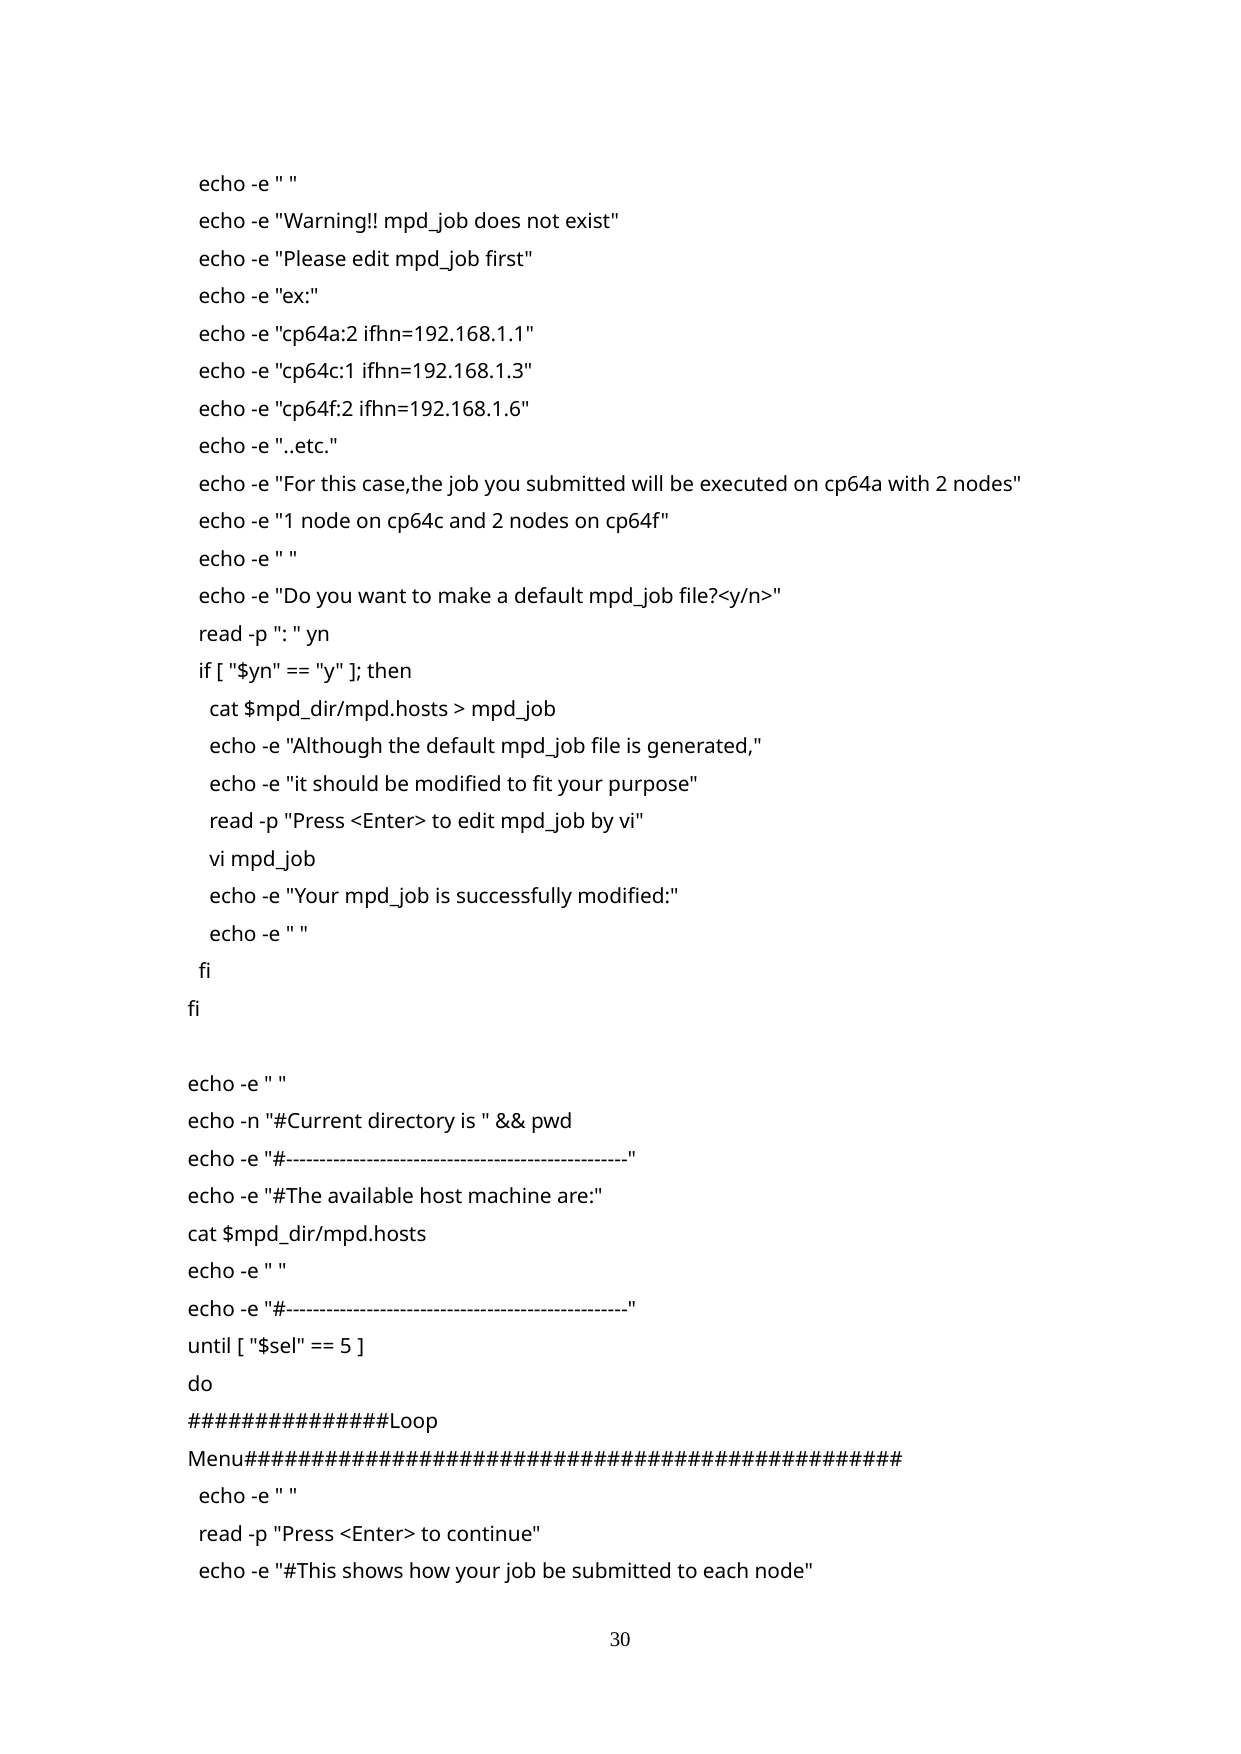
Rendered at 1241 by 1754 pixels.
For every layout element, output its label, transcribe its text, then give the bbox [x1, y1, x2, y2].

text echo -e "it should be modified to fit your purpose" [187, 764, 1053, 802]
text echo -e " " [187, 914, 1053, 952]
text echo -e "cp64f:2 ifhn=192.168.1.6" [187, 389, 1053, 427]
text echo -e "cp64c:1 ifhn=192.168.1.3" [187, 352, 1053, 389]
text echo -e "#---------------------------------------------------" [187, 1139, 1053, 1177]
text echo -e "Please edit mpd_job first" [187, 239, 1053, 277]
text ###############Loop Menu################################################# [187, 1402, 1053, 1477]
text read -p "Press <Enter> to edit mpd_job by vi" [187, 802, 1053, 839]
text echo -e "Do you want to make a default mpd_job file?<y/n>" [187, 577, 1053, 614]
text if [ "$yn" == "y" ]; then [187, 652, 1053, 689]
text echo -e "Warning!! mpd_job does not exist" [187, 202, 1053, 239]
text read -p "Press <Enter> to continue" [187, 1514, 1053, 1552]
text echo -e " " [187, 164, 1053, 202]
text echo -e " " [187, 1252, 1053, 1289]
text fi [187, 952, 1053, 989]
text echo -e "1 node on cp64c and 2 nodes on cp64f" [187, 502, 1053, 539]
text echo -e "Your mpd_job is successfully modified:" [187, 877, 1053, 914]
text echo -e "ex:" [187, 277, 1053, 314]
text echo -e "#This shows how your job be submitted to each node" [187, 1552, 1053, 1589]
text until [ "$sel" == 5 ] [187, 1327, 1053, 1364]
text cat $mpd_dir/mpd.hosts > mpd_job [187, 689, 1053, 727]
text vi mpd_job [187, 839, 1053, 877]
text echo -e "#---------------------------------------------------" [187, 1289, 1053, 1327]
text echo -n "#Current directory is " && pwd [187, 1102, 1053, 1139]
text echo -e "cp64a:2 ifhn=192.168.1.1" [187, 314, 1053, 352]
text echo -e "..etc." [187, 427, 1053, 464]
text echo -e "For this case,the job you submitted will be executed on cp64a with 2 nodes" [187, 464, 1053, 502]
text echo -e " " [187, 1064, 1053, 1102]
text fi [187, 989, 1053, 1027]
text do [187, 1364, 1053, 1402]
text echo -e " " [187, 539, 1053, 577]
text echo -e "Although the default mpd_job file is generated," [187, 727, 1053, 764]
text echo -e " " [187, 1477, 1053, 1514]
text cat $mpd_dir/mpd.hosts [187, 1214, 1053, 1252]
text echo -e "#The available host machine are:" [187, 1177, 1053, 1214]
text read -p ": " yn [187, 614, 1053, 652]
